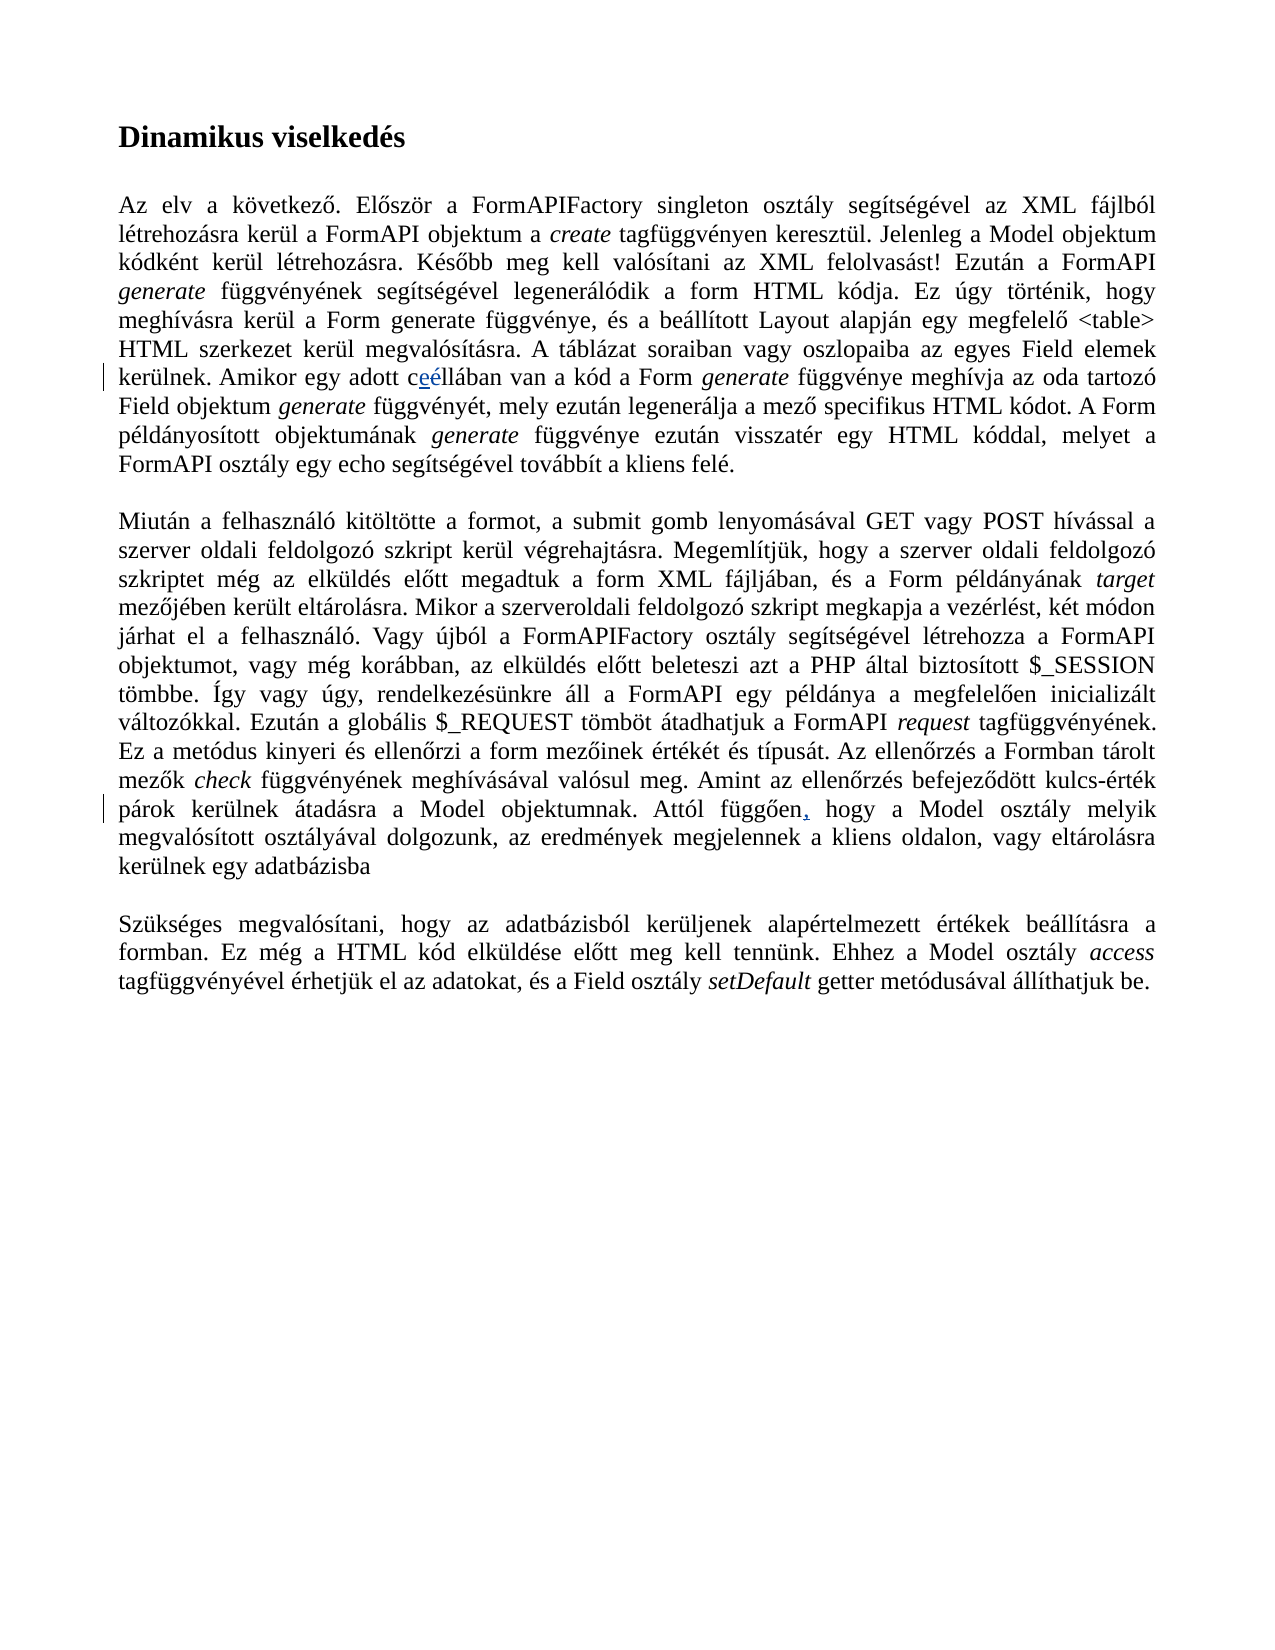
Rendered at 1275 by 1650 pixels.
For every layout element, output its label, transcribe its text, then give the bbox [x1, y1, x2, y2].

text Az elv a következő. Először a FormAPIFactory singleton osztály segítségével az XML fájlból létrehozásra kerül a FormAPI objektum a create tagfüggvényen keresztül. Jelenleg a Model objektum kódként kerül létrehozásra. Később meg kell valósítani az XML felolvasást! Ezután a FormAPI generate függvényének segítségével legenerálódik a form HTML kódja. Ez úgy történik, hogy meghívásra kerül a Form generate függvénye, és a beállított Layout alapján egy megfelelő <table> HTML szerkezet kerül megvalósításra. A táblázat soraiban vagy oszlopaiba az egyes Field elemek kerülnek. Amikor egy adott cellában van a kód a Form generate függvénye meghívja az oda tartozó Field objektum generate függvényét, mely ezután legenerálja a mező specifikus HTML kódot. A Form példányosított objektumának generate függvénye ezután visszatér egy HTML kóddal, melyet a FormAPI osztály egy echo segítségével továbbít a kliens felé. [118, 190, 1157, 477]
text Dinamikus viselkedés [118, 118, 1157, 154]
text Szükséges megvalósítani, hogy az adatbázisból kerüljenek alapértelmezett értékek beállításra a formban. Ez még a HTML kód elküldése előtt meg kell tennünk. Ehhez a Model osztály access tagfüggvényével érhetjük el az adatokat, és a Field osztály setDefault getter metódusával állíthatjuk be. [118, 909, 1157, 995]
text Miután a felhasználó kitöltötte a formot, a submit gomb lenyomásával GET vagy POST hívással a szerver oldali feldolgozó szkript kerül végrehajtásra. Megemlítjük, hogy a szerver oldali feldolgozó szkriptet még az elküldés előtt megadtuk a form XML fájljában, és a Form példányának target mezőjében került eltárolásra. Mikor a szerveroldali feldolgozó szkript megkapja a vezérlést, két módon járhat el a felhasználó. Vagy újból a FormAPIFactory osztály segítségével létrehozza a FormAPI objektumot, vagy még korábban, az elküldés előtt beleteszi azt a PHP által biztosított $_SESSION tömbbe. Így vagy úgy, rendelkezésünkre áll a FormAPI egy példánya a megfelelően inicializált változókkal. Ezután a globális $_REQUEST tömböt átadhatjuk a FormAPI request tagfüggvényének. Ez a metódus kinyeri és ellenőrzi a form mezőinek értékét és típusát. Az ellenőrzés a Formban tárolt mezők check függvényének meghívásával valósul meg. Amint az ellenőrzés befejeződött kulcs-érték párok kerülnek átadásra a Model objektumnak. Attól függően, hogy a Model osztály melyik megvalósított osztályával dolgozunk, az eredmények megjelennek a kliens oldalon, vagy eltárolásra kerülnek egy adatbázisba [118, 506, 1157, 880]
